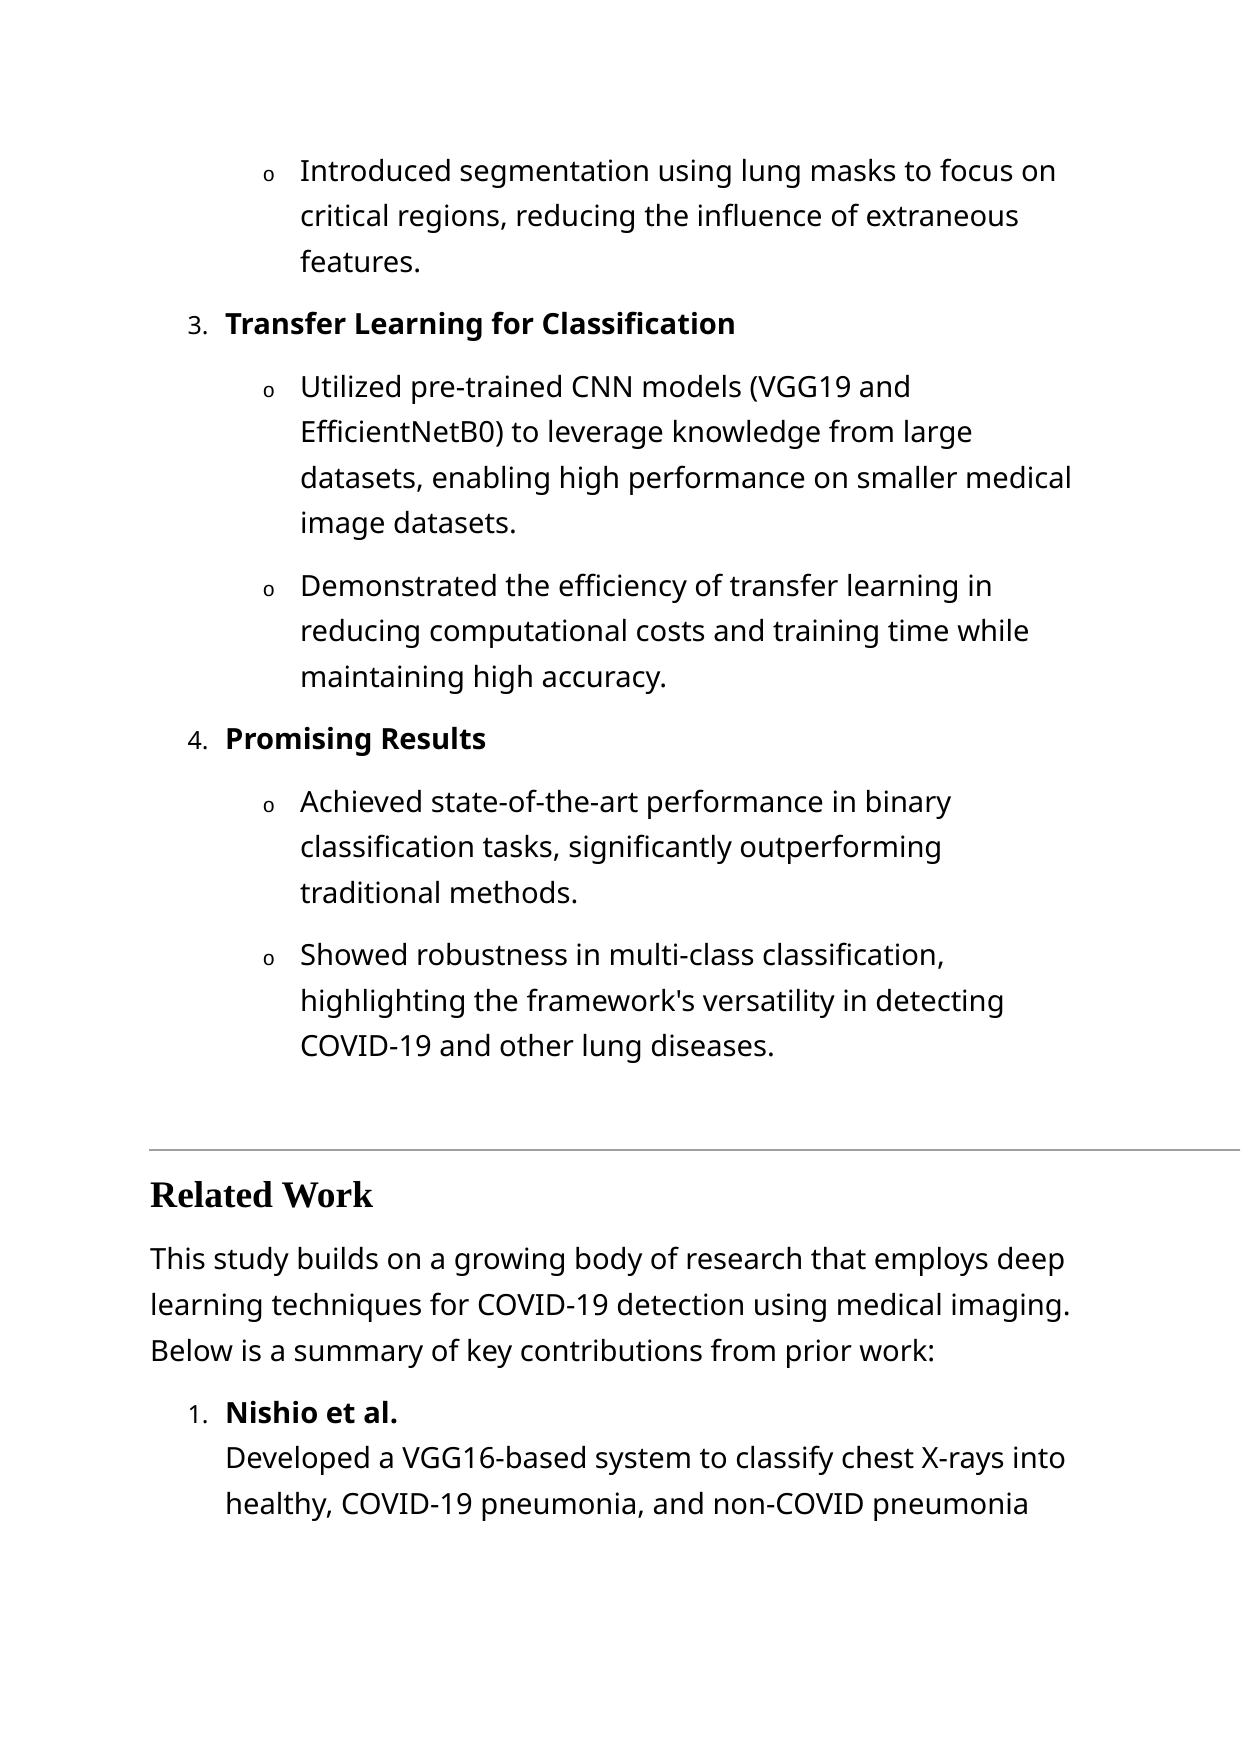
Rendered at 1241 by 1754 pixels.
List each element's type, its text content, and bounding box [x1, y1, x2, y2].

list Achieved state-of-the-art performance in binary classification tasks, significantly outperforming traditional methods. [262, 781, 1090, 912]
list Transfer Learning for Classification [187, 303, 1090, 343]
text Related Work [150, 1172, 1090, 1215]
text This study builds on a growing body of research that employs deep learning techniques for COVID-19 detection using medical imaging. Below is a summary of key contributions from prior work: [150, 1238, 1090, 1369]
list Nishio et al. Developed a VGG16-based system to classify chest X-rays into healthy, COVID-19 pneumonia, and non-COVID pneumonia [187, 1392, 1090, 1523]
list Promising Results [187, 718, 1090, 758]
list Showed robustness in multi-class classification, highlighting the framework's versatility in detecting COVID-19 and other lung diseases. [262, 934, 1090, 1065]
list Introduced segmentation using lung masks to focus on critical regions, reducing the influence of extraneous features. [262, 150, 1090, 281]
list Demonstrated the efficiency of transfer learning in reducing computational costs and training time while maintaining high accuracy. [262, 565, 1090, 696]
list Utilized pre-trained CNN models (VGG19 and EfficientNetB0) to leverage knowledge from large datasets, enabling high performance on smaller medical image datasets. [262, 366, 1090, 542]
